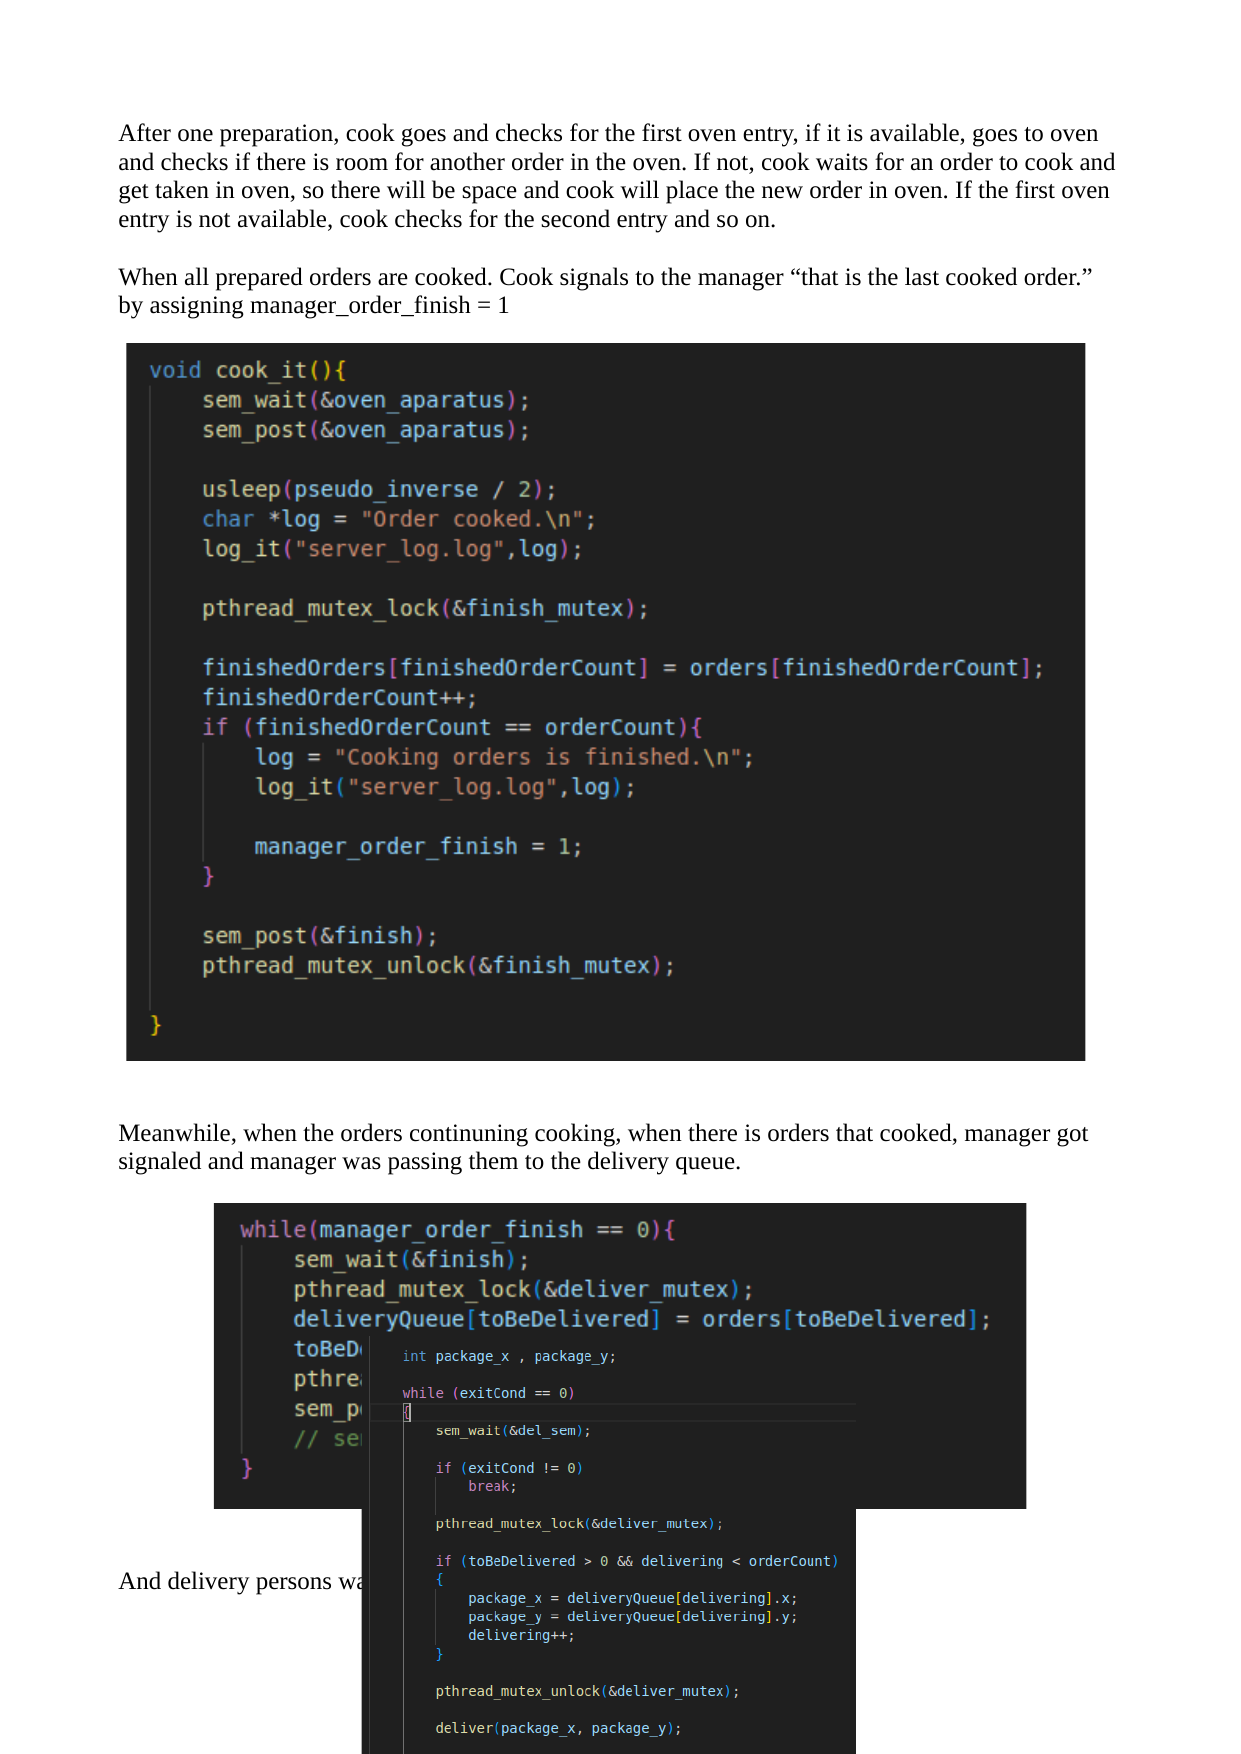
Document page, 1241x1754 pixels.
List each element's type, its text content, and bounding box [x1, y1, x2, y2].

text After one preparation, cook goes and checks for the first oven entry, if it is available, goes to oven and checks if there is room for another order in the oven. If not, cook waits for an order to cook and get taken in oven, so there will be space and cook will place the new order in oven. If the first oven entry is not available, cook checks for the second entry and so on. [118, 118, 1122, 233]
picture [213, 1203, 1027, 1754]
text When all prepared orders are cooked. Cook signals to the manager “that is the last cooked order.” by assigning manager_order_finish = 1 [118, 262, 1122, 319]
picture [126, 343, 1086, 1061]
text And delivery persons was already waiting for a signal. [856, 1566, 1122, 1595]
text And delivery persons was already waiting for a signal. [118, 1566, 361, 1595]
text Meanwhile, when the orders continuning cooking, when there is orders that cooked, manager got signaled and manager was passing them to the delivery queue. [118, 1118, 1122, 1175]
